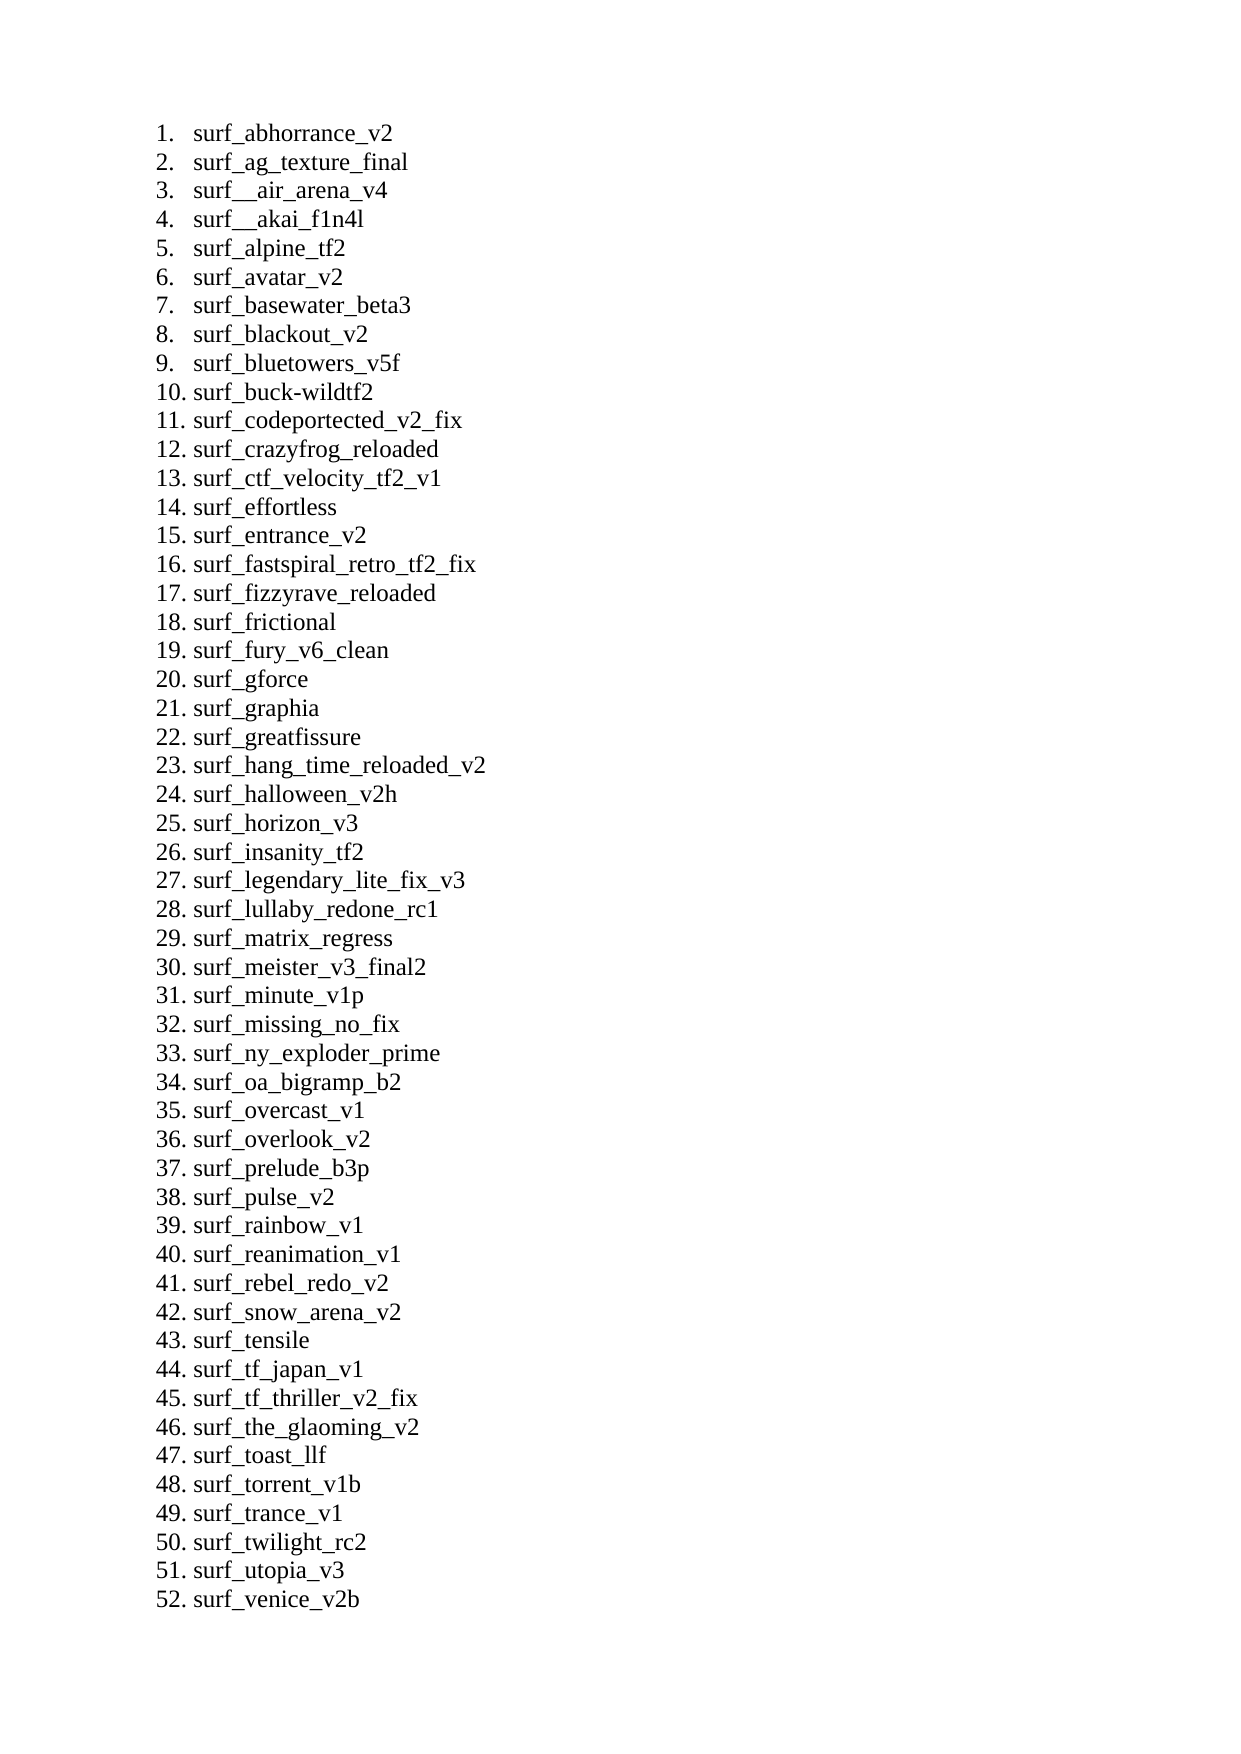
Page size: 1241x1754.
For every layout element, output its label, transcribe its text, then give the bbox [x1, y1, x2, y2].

list surf_overcast_v1 [156, 1096, 1122, 1124]
list surf_ny_exploder_prime [156, 1038, 1122, 1067]
list surf_crazyfrog_reloaded [156, 434, 1122, 463]
list surf_entrance_v2 [156, 521, 1122, 549]
list surf_lullaby_redone_rc1 [156, 894, 1122, 923]
list surf_utopia_v3 [156, 1556, 1122, 1584]
list surf_reanimation_v1 [156, 1239, 1122, 1268]
list surf_rebel_redo_v2 [156, 1268, 1122, 1297]
list surf_fizzyrave_reloaded [156, 578, 1122, 607]
list surf_meister_v3_final2 [156, 952, 1122, 981]
list surf_frictional [156, 607, 1122, 636]
list surf_tensile [156, 1326, 1122, 1354]
list surf_bluetowers_v5f [156, 348, 1122, 377]
list surf_oa_bigramp_b2 [156, 1067, 1122, 1096]
list surf_insanity_tf2 [156, 837, 1122, 866]
list surf_gforce [156, 664, 1122, 693]
list surf_avatar_v2 [156, 262, 1122, 291]
list surf_venice_v2b [156, 1584, 1122, 1613]
list surf_fury_v6_clean [156, 636, 1122, 664]
list surf_abhorrance_v2 [156, 118, 1122, 147]
list surf_fastspiral_retro_tf2_fix [156, 549, 1122, 578]
list surf_ag_texture_final [156, 147, 1122, 176]
list surf_twilight_rc2 [156, 1527, 1122, 1556]
list surf_matrix_regress [156, 923, 1122, 952]
list surf_tf_japan_v1 [156, 1354, 1122, 1383]
list surf_codeportected_v2_fix [156, 406, 1122, 434]
list surf__air_arena_v4 [156, 176, 1122, 204]
list surf_effortless [156, 492, 1122, 521]
list surf_basewater_beta3 [156, 291, 1122, 319]
list surf_graphia [156, 693, 1122, 722]
list surf_blackout_v2 [156, 319, 1122, 348]
list surf_prelude_b3p [156, 1153, 1122, 1182]
list surf_tf_thriller_v2_fix [156, 1383, 1122, 1412]
list surf_buck-wildtf2 [156, 377, 1122, 406]
list surf_legendary_lite_fix_v3 [156, 866, 1122, 894]
list surf_horizon_v3 [156, 808, 1122, 837]
list surf_hang_time_reloaded_v2 [156, 751, 1122, 779]
list surf_trance_v1 [156, 1498, 1122, 1527]
list surf__akai_f1n4l [156, 204, 1122, 233]
list surf_alpine_tf2 [156, 233, 1122, 262]
list surf_pulse_v2 [156, 1182, 1122, 1211]
list surf_missing_no_fix [156, 1009, 1122, 1038]
list surf_greatfissure [156, 722, 1122, 751]
list surf_snow_arena_v2 [156, 1297, 1122, 1326]
list surf_toast_llf [156, 1441, 1122, 1469]
list surf_overlook_v2 [156, 1124, 1122, 1153]
list surf_ctf_velocity_tf2_v1 [156, 463, 1122, 492]
list surf_the_glaoming_v2 [156, 1412, 1122, 1441]
list surf_torrent_v1b [156, 1469, 1122, 1498]
list surf_rainbow_v1 [156, 1211, 1122, 1239]
list surf_minute_v1p [156, 981, 1122, 1009]
list surf_halloween_v2h [156, 779, 1122, 808]
